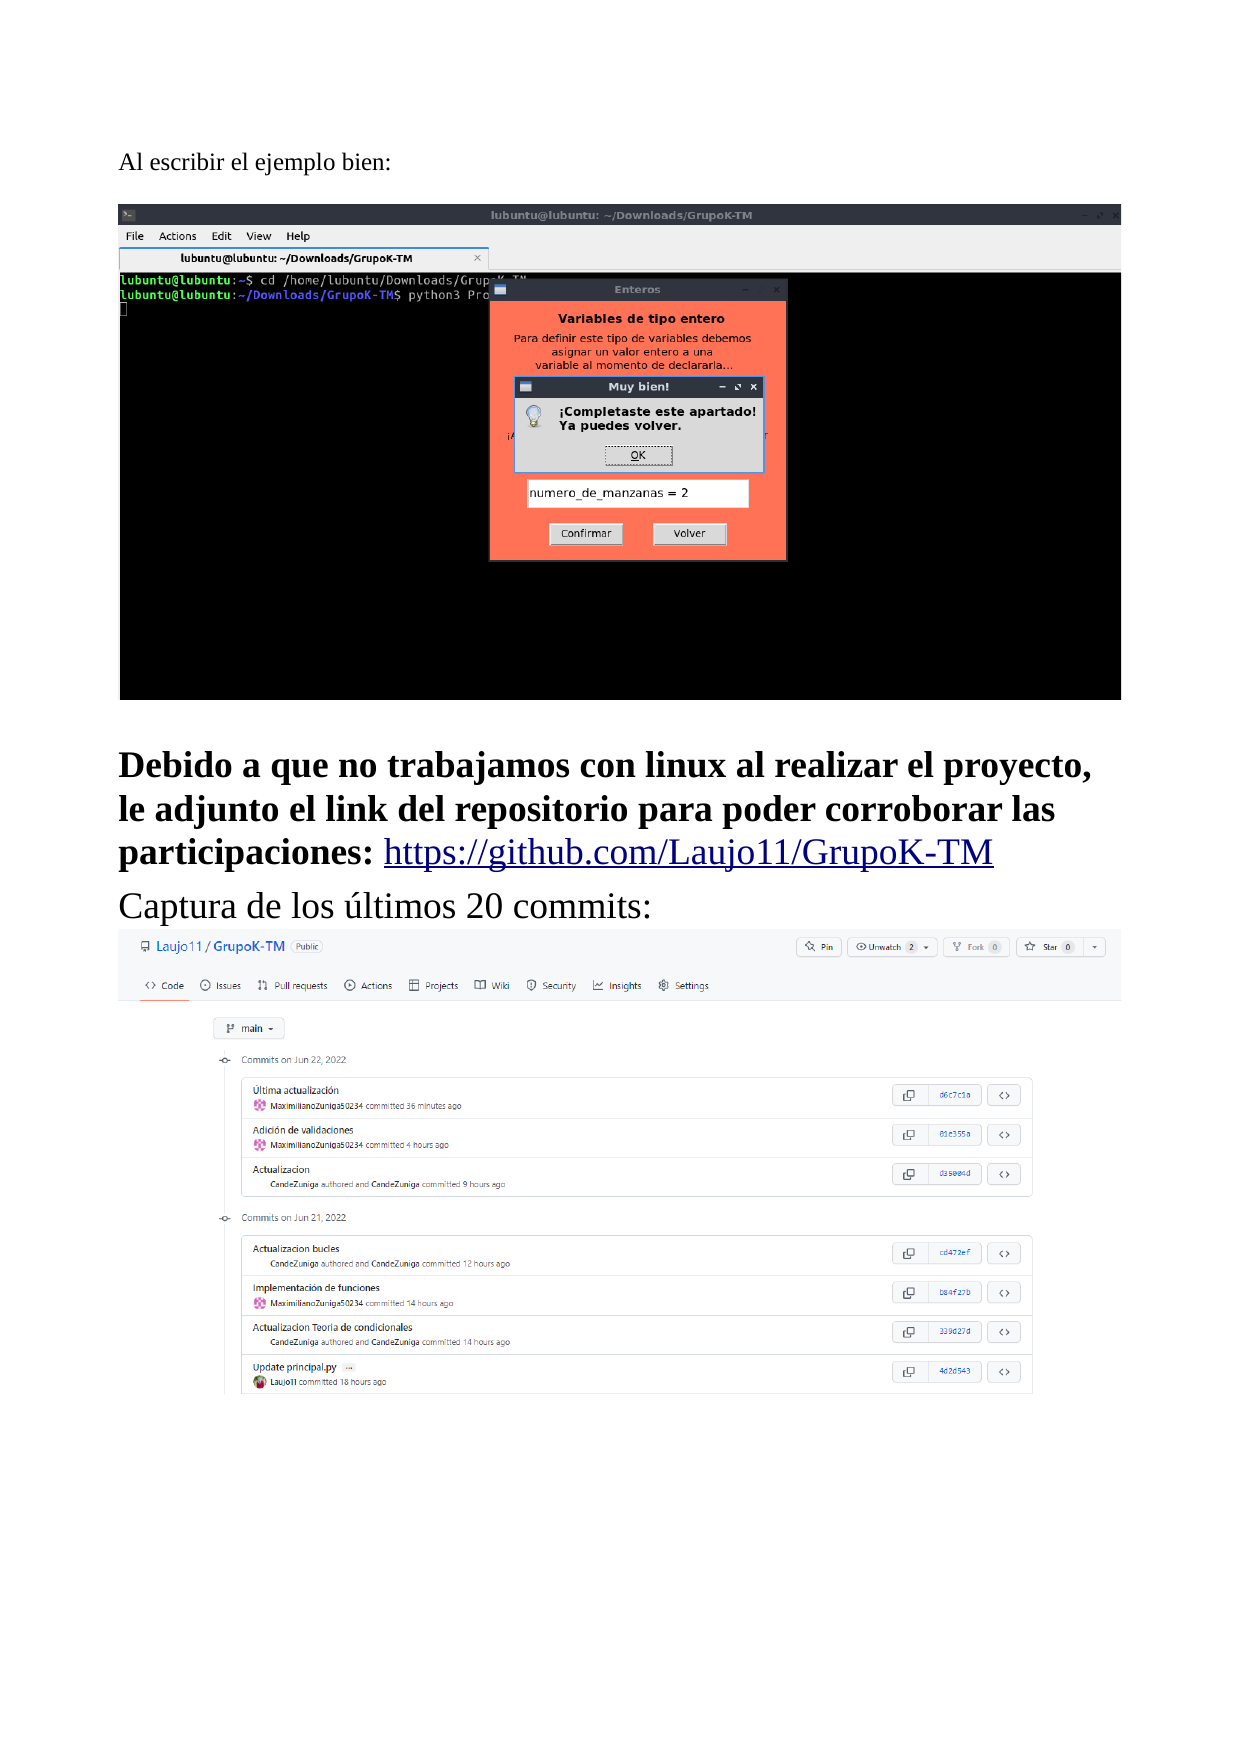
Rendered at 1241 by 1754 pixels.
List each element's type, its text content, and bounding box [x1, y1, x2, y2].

text Captura de los últimos 20 commits: [118, 872, 1122, 929]
text Debido a que no trabajamos con linux al realizar el proyecto, le adjunto el link del repositorio para poder corroborar las participaciones: https://github.com/Laujo11/GrupoK-TM [118, 743, 1122, 872]
text Al escribir el ejemplo bien: [118, 147, 1122, 176]
